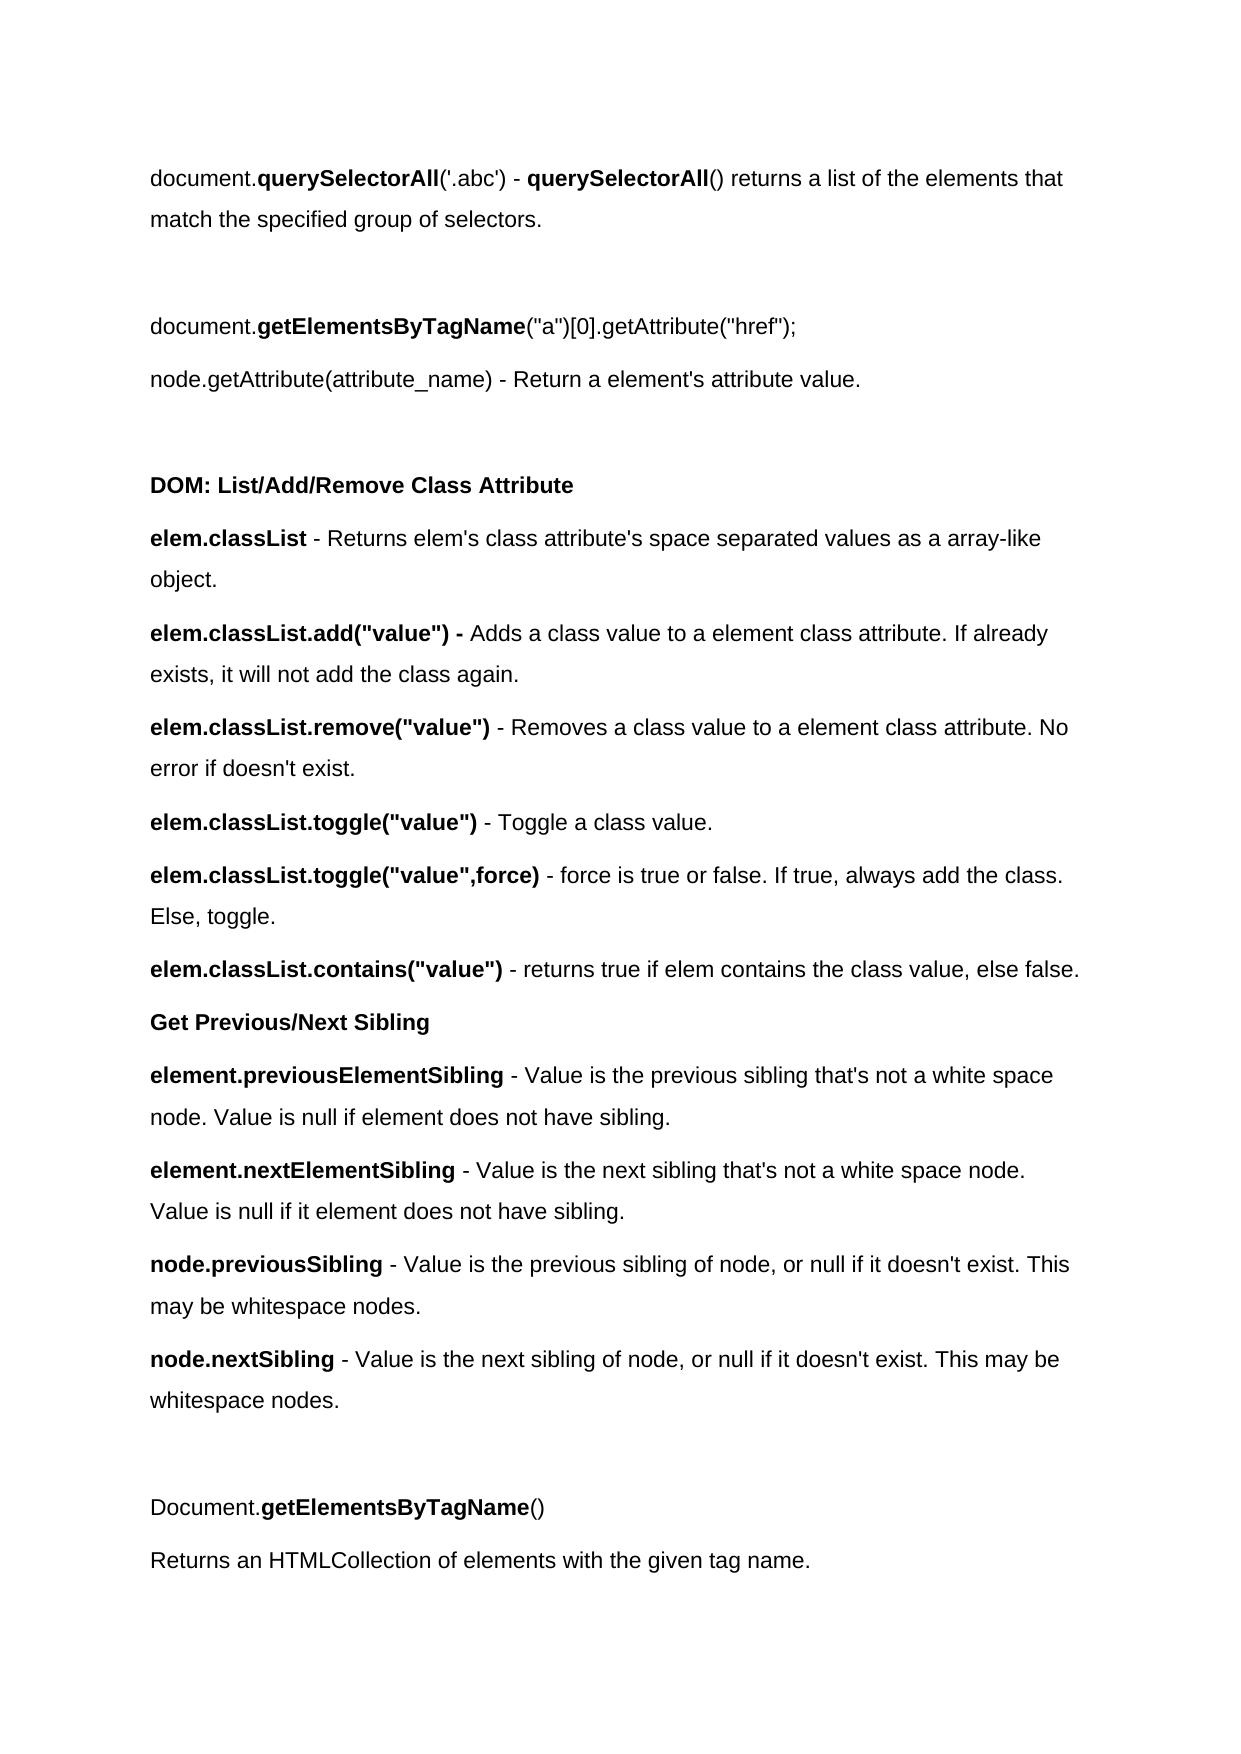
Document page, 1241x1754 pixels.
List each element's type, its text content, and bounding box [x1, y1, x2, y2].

text elem.classList - Returns elem's class attribute's space separated values as a array-like object. [150, 510, 1090, 593]
text DOM: List/Add/Remove Class Attribute [150, 457, 1090, 498]
text node.previousSibling - Value is the previous sibling of node, or null if it doesn't exist. This may be whitespace nodes. [150, 1236, 1090, 1319]
text element.previousElementSibling - Value is the previous sibling that's not a white space node. Value is null if element does not have sibling. [150, 1047, 1090, 1130]
text element.nextElementSibling - Value is the next sibling that's not a white space node. Value is null if it element does not have sibling. [150, 1142, 1090, 1224]
text Document.getElementsByTagName() [150, 1478, 1090, 1520]
text document.querySelectorAll('.abc') - querySelectorAll() returns a list of the elements that match the specified group of selectors. [150, 150, 1090, 233]
text Get Previous/Next Sibling [150, 994, 1090, 1036]
text elem.classList.remove("value") - Removes a class value to a element class attribute. No error if doesn't exist. [150, 699, 1090, 782]
text Returns an HTMLCollection of elements with the given tag name. [150, 1532, 1090, 1573]
text node.nextSibling - Value is the next sibling of node, or null if it doesn't exist. This may be whitespace nodes. [150, 1331, 1090, 1413]
text document.getElementsByTagName("a")[0].getAttribute("href"); [150, 298, 1090, 339]
text elem.classList.add("value") - Adds a class value to a element class attribute. If already exists, it will not add the class again. [150, 604, 1090, 687]
text elem.classList.toggle("value",force) - force is true or false. If true, always add the class. Else, toggle. [150, 847, 1090, 929]
text node.getAttribute(attribute_name) - Return a element's attribute value. [150, 351, 1090, 392]
text elem.classList.contains("value") - returns true if elem contains the class value, else false. [150, 941, 1090, 982]
text elem.classList.toggle("value") - Toggle a class value. [150, 793, 1090, 835]
